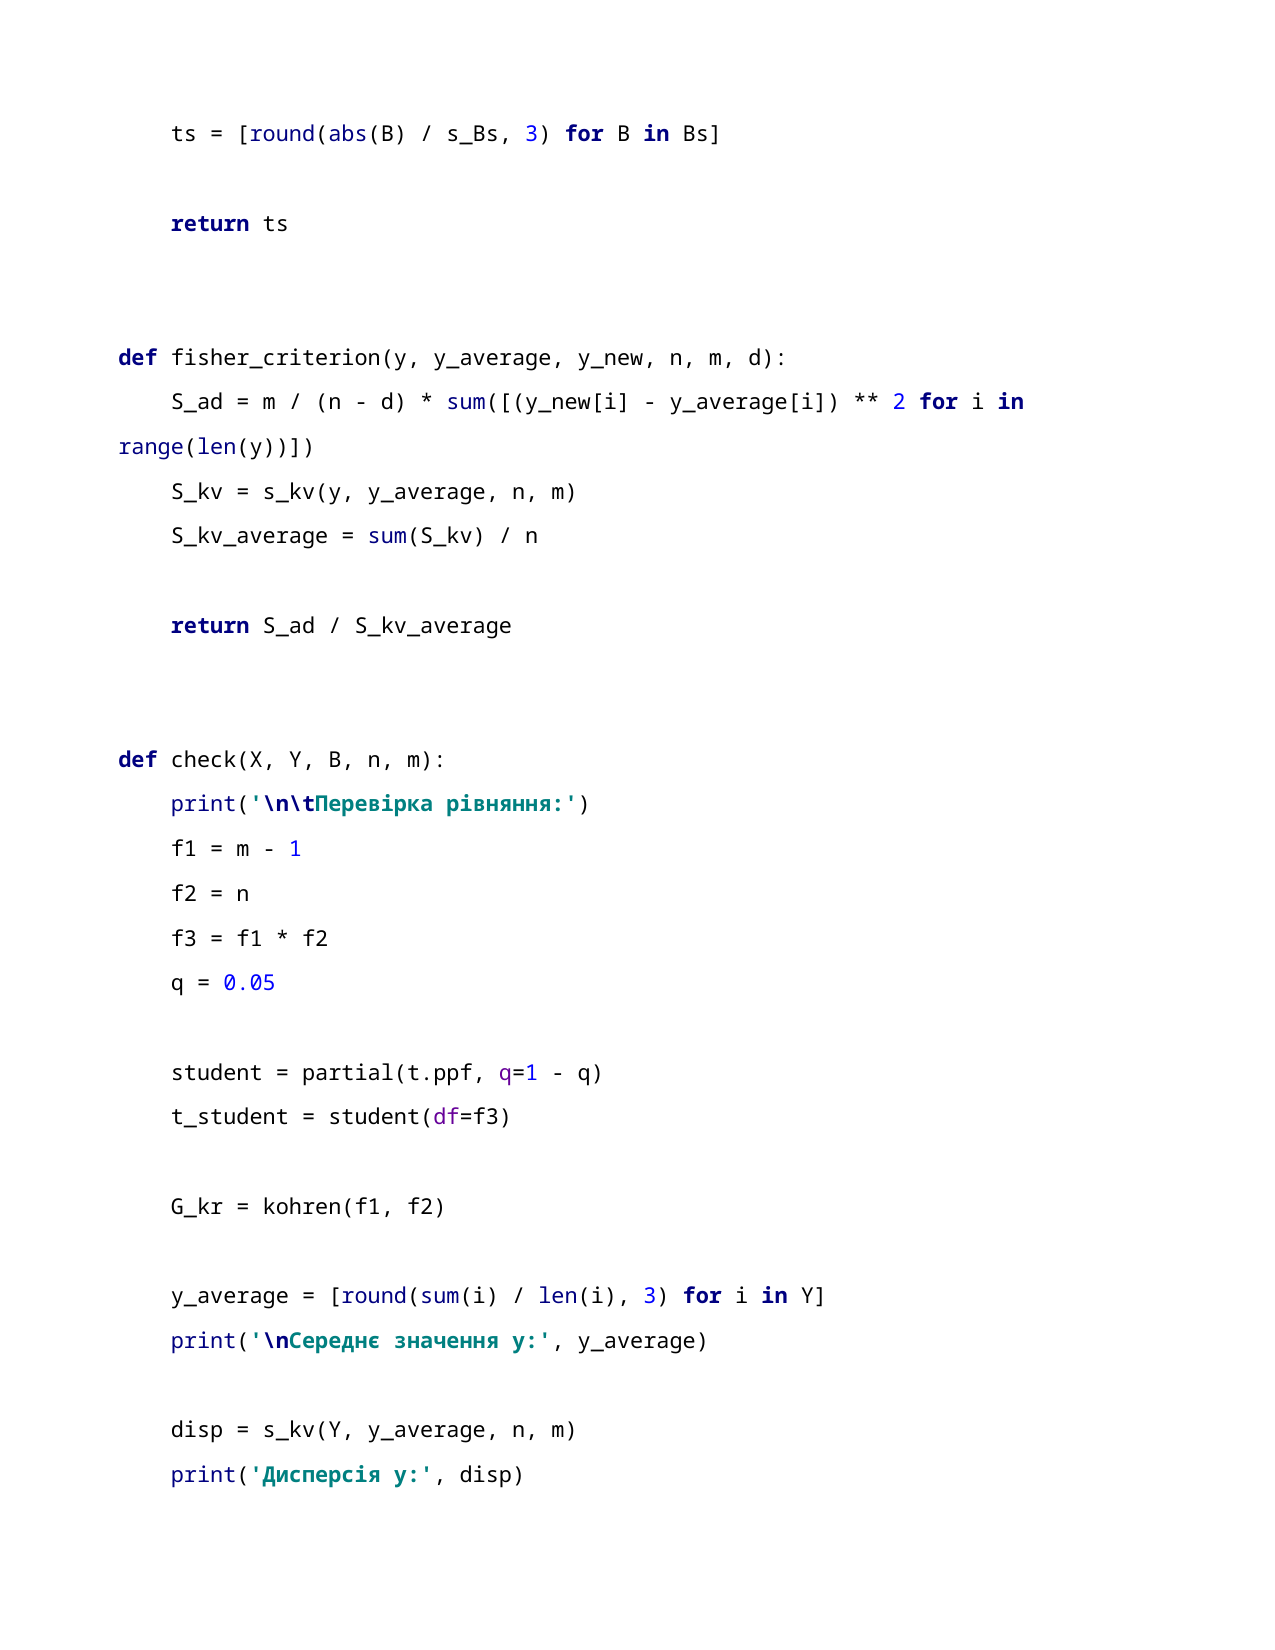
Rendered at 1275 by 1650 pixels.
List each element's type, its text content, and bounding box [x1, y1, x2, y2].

text ts = [round(abs(B) / s_Bs, 3) for B in Bs] return ts def fisher_criterion(y, y_average, y_new, n, m, d): S_ad = m / (n - d) * sum([(y_new[i] - y_average[i]) ** 2 for i in range(len(y))]) S_kv = s_kv(y, y_average, n, m) S_kv_average = sum(S_kv) / n return S_ad / S_kv_average def check(X, Y, B, n, m): print('\n\tПеревірка рівняння:') f1 = m - 1 f2 = n f3 = f1 * f2 q = 0.05 student = partial(t.ppf, q=1 - q) t_student = student(df=f3) G_kr = kohren(f1, f2) y_average = [round(sum(i) / len(i), 3) for i in Y] print('\nСереднє значення y:', y_average) disp = s_kv(Y, y_average, n, m) print('Дисперсія y:', disp) [118, 118, 1157, 1488]
